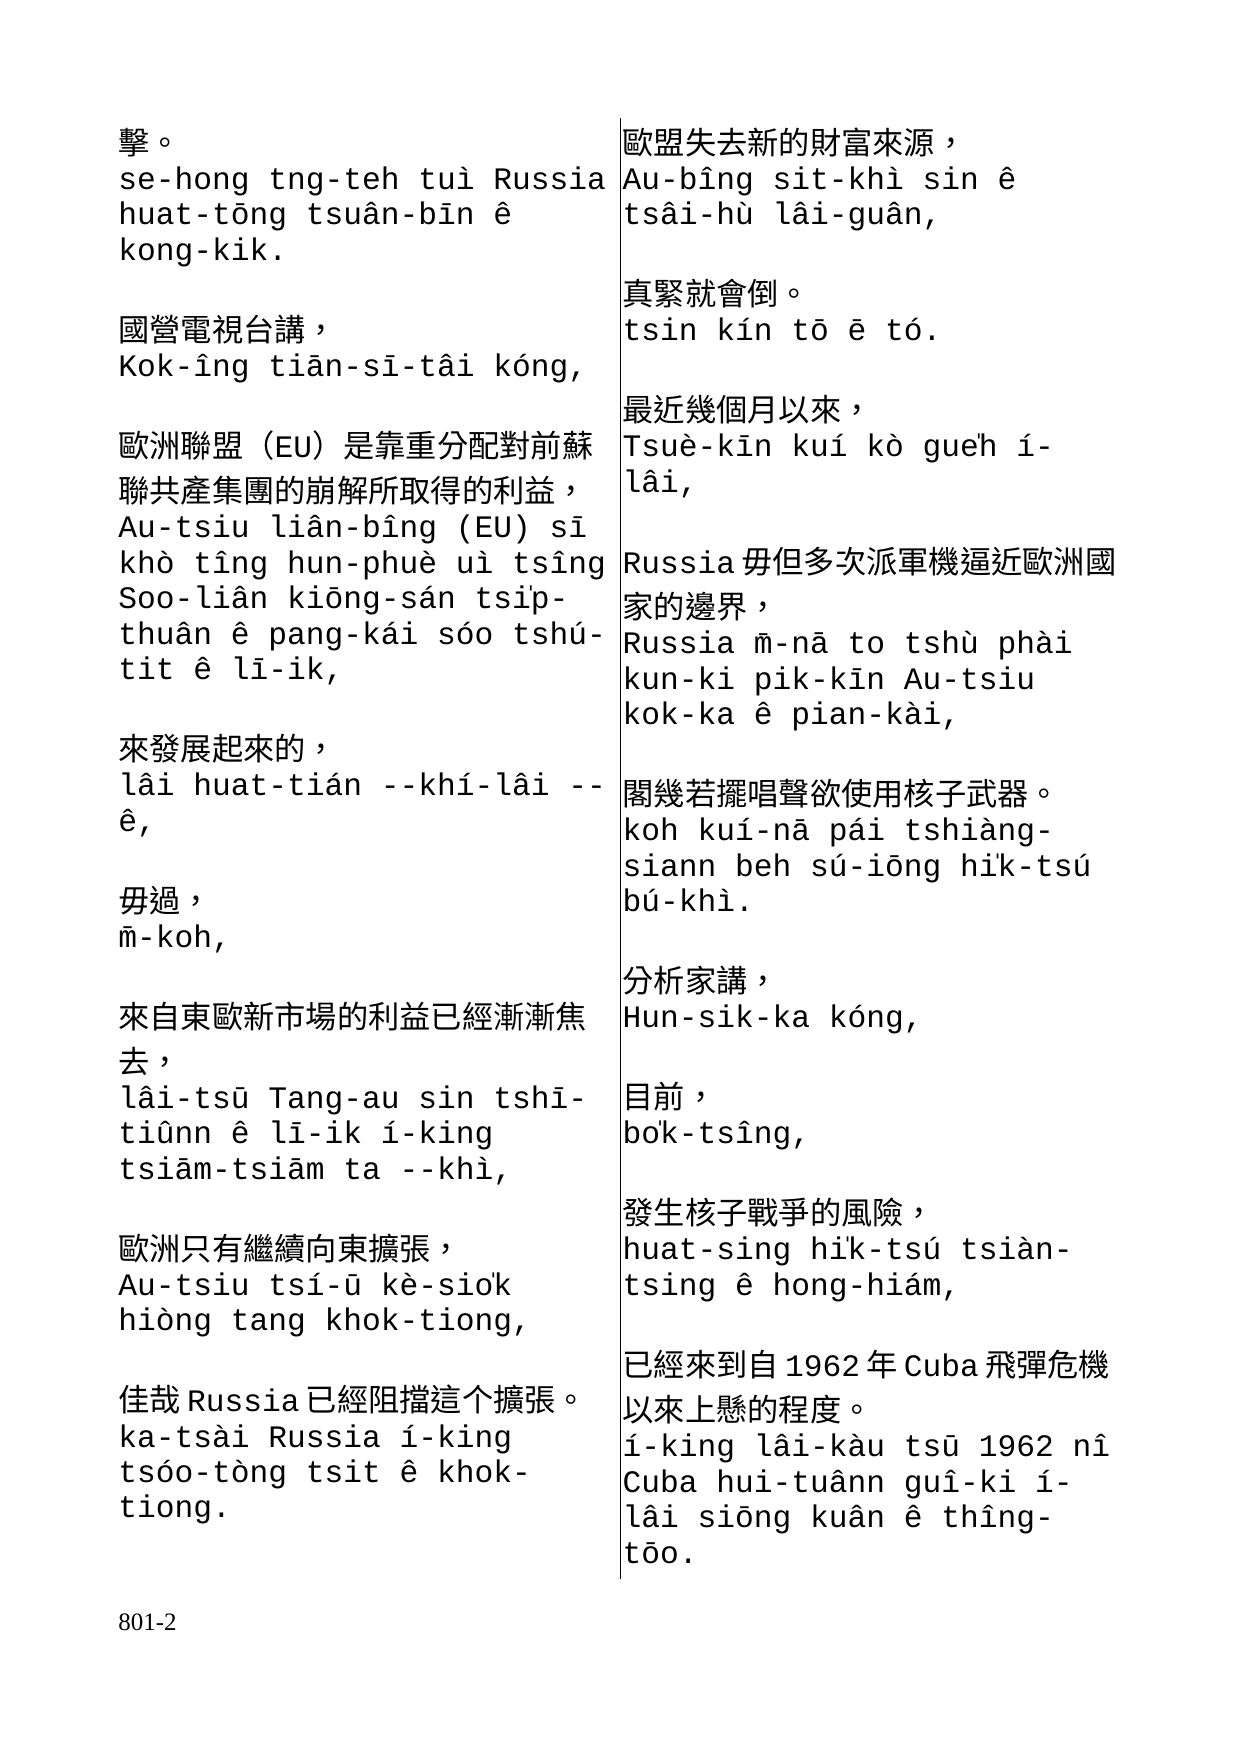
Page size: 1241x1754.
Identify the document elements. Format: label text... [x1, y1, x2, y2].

text 國營電視台講， [118, 305, 618, 350]
text 歐洲只有繼續向東擴張， [118, 1224, 618, 1269]
text 分析家講， [622, 956, 1122, 1002]
text koh kuí-nā pái tshiàng-siann beh sú-iōng hi̍k-tsú bú-khì. [622, 815, 1122, 921]
text 佳哉Russia已經阻擋這个擴張。 [118, 1375, 618, 1421]
text Au-bîng sit-khì sin ê tsâi-hù lâi-guân, [622, 163, 1122, 234]
text 擊。 [118, 118, 618, 163]
text 真緊就會倒。 [622, 269, 1122, 315]
text m̄-koh, [118, 921, 618, 956]
text 歐洲聯盟（EU）是靠重分配對前蘇聯共產集團的崩解所取得的利益， [118, 421, 618, 512]
text 毋過， [118, 876, 618, 921]
text tsin kín tō ē tó. [622, 315, 1122, 350]
text huat-sing hi̍k-tsú tsiàn-tsing ê hong-hiám, [622, 1234, 1122, 1304]
text 發生核子戰爭的風險， [622, 1188, 1122, 1234]
text Russia毋但多次派軍機逼近歐洲國家的邊界， [622, 537, 1122, 628]
text 來自東歐新市場的利益已經漸漸焦去， [118, 992, 618, 1082]
text ka-tsài Russia í-king tsóo-tòng tsit ê khok-tiong. [118, 1421, 618, 1527]
text Kok-îng tiān-sī-tâi kóng, [118, 350, 618, 386]
text Au-tsiu liân-bîng (EU) sī khò tîng hun-phuè uì tsîng Soo-liân kiōng-sán tsi̍p-thuân ê pang-kái sóo tshú-tit ê lī-ik, [118, 512, 618, 689]
text 來發展起來的， [118, 724, 618, 769]
text lâi-tsū Tang-au sin tshī-tiûnn ê lī-ik í-king tsiām-tsiām ta --khì, [118, 1082, 618, 1188]
text Hun-sik-ka kóng, [622, 1002, 1122, 1037]
text 歐盟失去新的財富來源， [622, 118, 1122, 163]
text 閣幾若擺唱聲欲使用核子武器。 [622, 769, 1122, 815]
text í-king lâi-kàu tsū 1962 nî Cuba hui-tuânn guî-ki í-lâi siōng kuân ê thîng-tōo. [622, 1431, 1122, 1572]
text 目前， [622, 1072, 1122, 1118]
text bo̍k-tsîng, [622, 1118, 1122, 1153]
text 最近幾個月以來， [622, 386, 1122, 431]
text Au-tsiu tsí-ū kè-sio̍k hiòng tang khok-tiong, [118, 1269, 618, 1340]
text 已經來到自1962年Cuba飛彈危機以來上懸的程度。 [622, 1340, 1122, 1431]
text se-hong tng-teh tuì Russia huat-tōng tsuân-bīn ê kong-kik. [118, 163, 618, 269]
text Tsuè-kīn kuí kò gue̍h í-lâi, [622, 431, 1122, 502]
text lâi huat-tián --khí-lâi --ê, [118, 769, 618, 840]
text Russia m̄-nā to tshù phài kun-ki pik-kīn Au-tsiu kok-ka ê pian-kài, [622, 628, 1122, 734]
